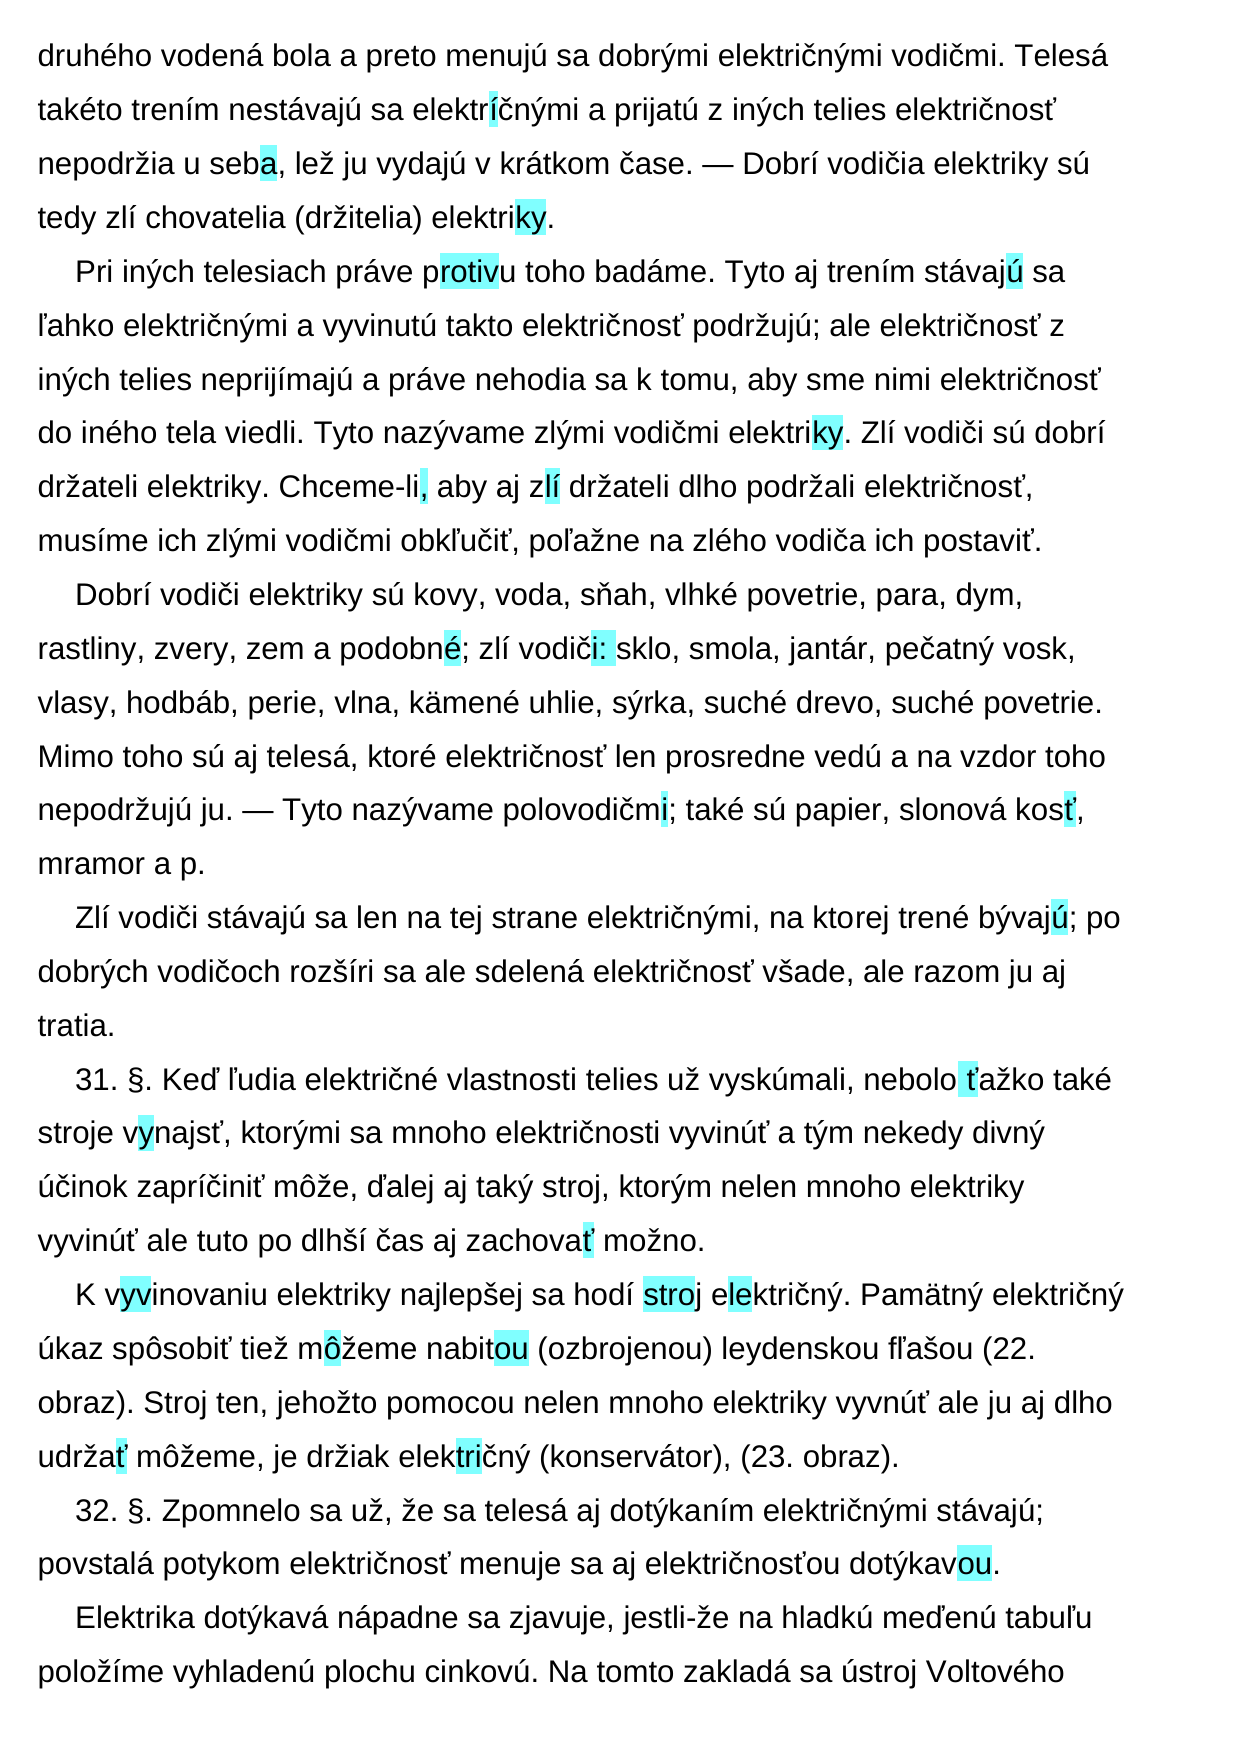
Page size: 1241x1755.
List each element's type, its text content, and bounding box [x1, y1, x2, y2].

text 32. §. Zpomnelo sa už, že sa telesá aj dotýka­ním električnými stávajú; povstalá potykom elek­tričnosť menuje sa aj električnosťou dotýkavou. [37, 1492, 1130, 1581]
text Zlí vodiči stávajú sa len na tej strane električnými, na kto­rej trené bývajú; po dobrých vodičoch rozšíri sa ale sdelená električnosť všade, ale razom ju aj tratia. [37, 899, 1130, 1043]
text Dobrí vodiči elektriky sú kovy, voda, sňah, vlhké pove­trie, para, dym, rastliny, zvery, zem a podobné; zlí vodiči: sklo, smola, jantár, pečatný vosk, vlasy, hodbáb, perie, vlna, kämené uhlie, sýrka, suché drevo, suché povetrie. Mimo toho sú aj telesá, ktoré električnosť len prosredne vedú a na vzdor toho nepodržujú ju. — Tyto nazývame polovodičmi; také sú papier, slonová kosť, mramor a p. [37, 576, 1130, 881]
text Pri iných telesiach práve protivu toho badáme. Tyto aj trením stávajú sa ľahko električnými a vyvinutú takto električ­nosť podržujú; ale električnosť z iných telies neprijímajú a práve nehodia sa k tomu, aby sme nimi električnosť do iného tela viedli. Tyto nazývame zlými vodičmi elektriky. Zlí vodiči sú dobrí držateli elektriky. Chceme-li, aby aj zlí držateli dlho podržali električnosť, musíme ich zlými vo­dičmi obkľučiť, poľažne na zlého vodiča ich postaviť. [37, 253, 1130, 558]
text K vyvinovaniu elektriky najlepšej sa hodí stroj električný. Pamätný električný úkaz spôsobiť tiež môžeme nabitou (ozbrojenou) leydenskou fľašou (22. obraz). Stroj ten, jehožto pomocou nelen mnoho elektriky vyvnúť ale ju aj dlho udržať mô­žeme, je držiak električný (konservátor), (23. obraz). [37, 1276, 1130, 1474]
text 31. §. Keď ľudia električné vlastnosti telies už vyskúmali, nebolo ťažko také stroje vynajsť, ktorými sa mnoho električnosti vyvinúť a tým nekedy divný účinok zapríčiniť môže, ďalej aj taký stroj, ktorým nelen mnoho elektriky vyvinúť ale tuto po dlhší čas aj zachovať možno. [37, 1061, 1130, 1258]
text Elektrika dotýkavá nápadne sa zjavuje, jestli-že na hladkú meďenú tabuľu položíme vyhladenú plochu cinkovú. Na tomto zakladá sa ústroj Voltového [37, 1599, 1130, 1689]
text druhého vodená bola a preto menujú sa dobrými električnými vodičmi. Telesá takéto trením nestávajú sa elektríčnými a prijatú z iných telies električnosť nepodržia u seba, lež ju vydajú v krátkom čase. — Dobrí vodičia elek­triky sú tedy zlí chovatelia (držitelia) elektriky. [37, 37, 1130, 235]
